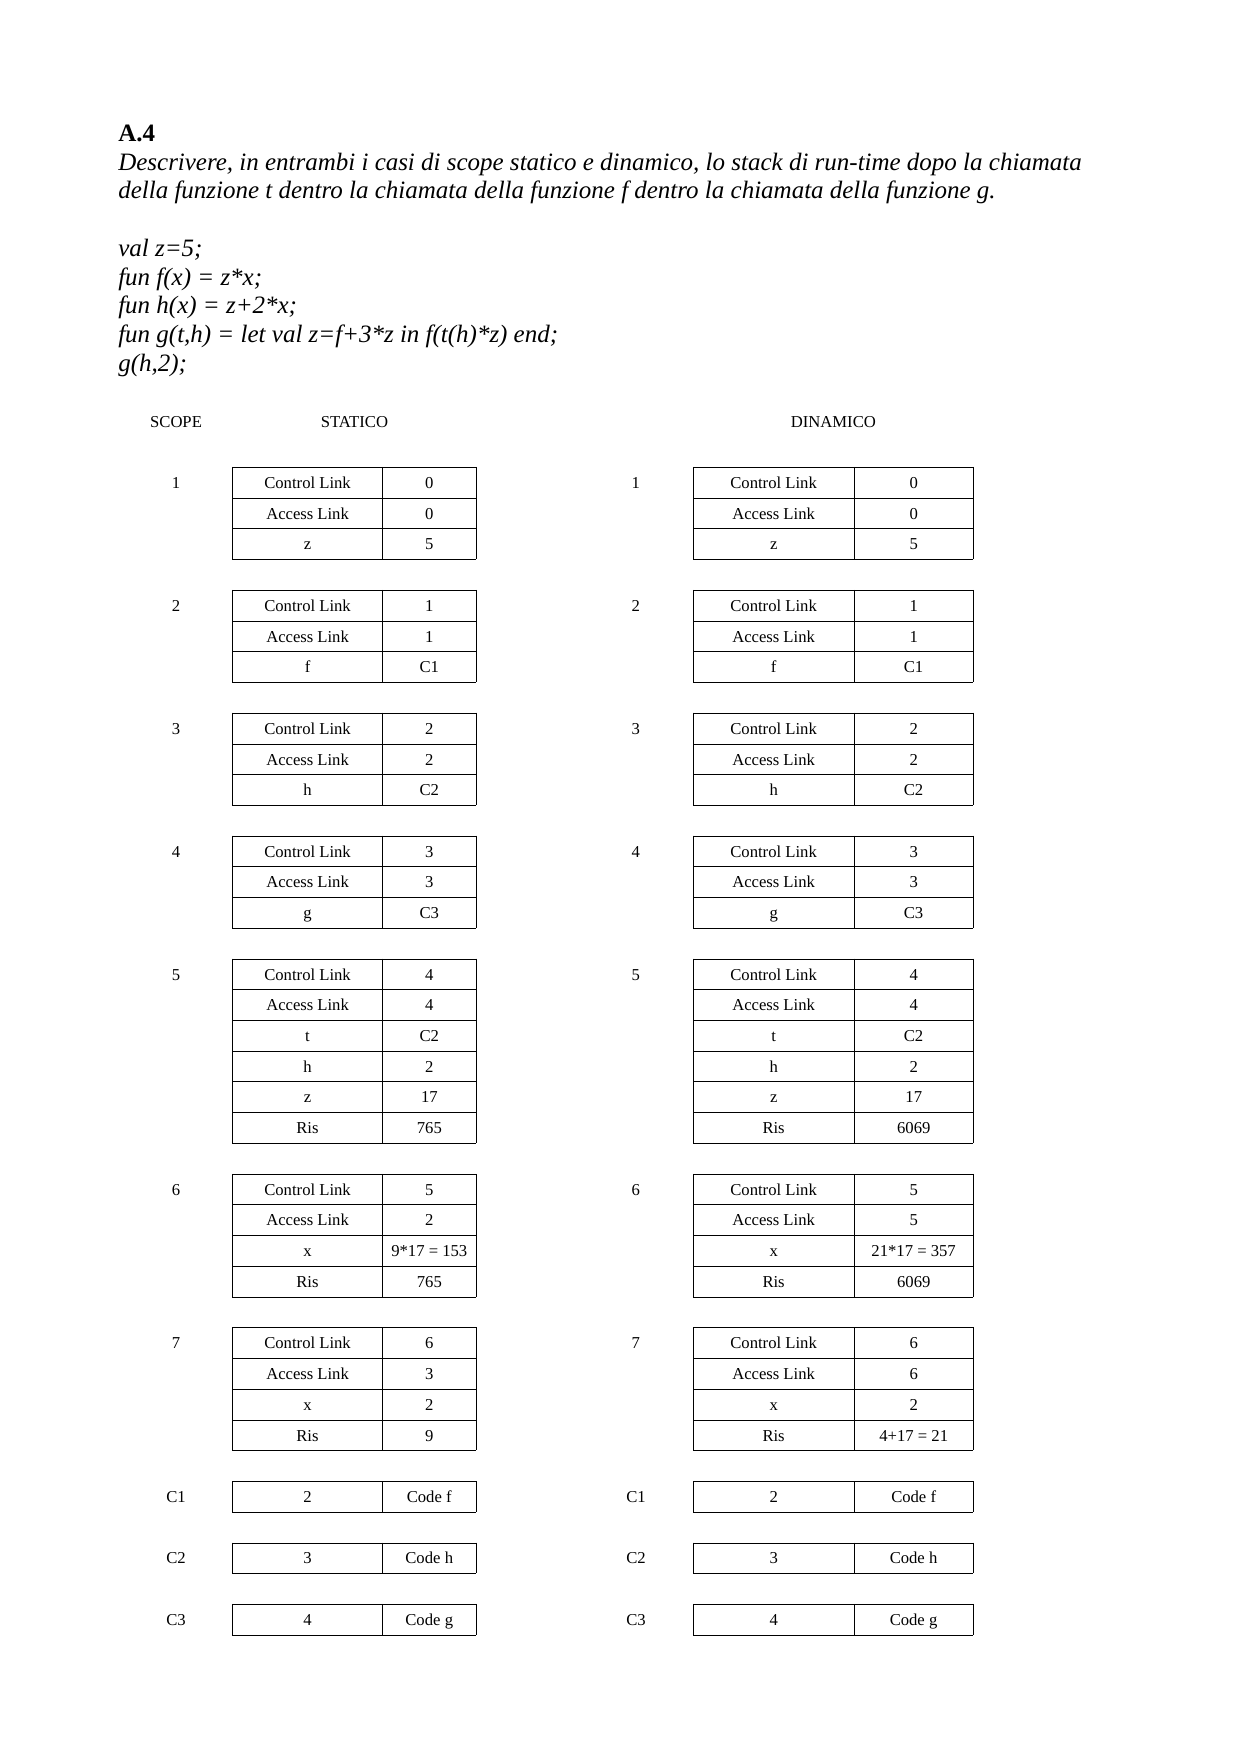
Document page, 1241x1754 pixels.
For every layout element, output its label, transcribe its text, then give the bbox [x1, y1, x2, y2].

table_cell Ris [233, 1267, 382, 1297]
table_cell h [694, 1052, 854, 1081]
table_cell [477, 1235, 578, 1266]
table_header [578, 406, 693, 436]
table_cell [476, 1450, 578, 1481]
table_cell [477, 897, 578, 928]
table_cell [693, 436, 854, 467]
table_cell [232, 1574, 382, 1604]
table_cell 6 [119, 1174, 232, 1204]
table_cell [974, 713, 1044, 743]
table_cell [119, 1112, 232, 1143]
table_cell [119, 651, 232, 682]
table_cell [119, 1358, 232, 1389]
table_cell C1 [855, 652, 973, 682]
table_cell Access Link [233, 1205, 382, 1235]
table_cell 2 [855, 745, 973, 774]
table_cell [974, 528, 1044, 559]
table_cell [382, 929, 476, 958]
table_cell Control Link [694, 591, 854, 621]
table_cell [119, 1266, 232, 1297]
table_cell [477, 1266, 578, 1297]
table_cell [119, 1051, 232, 1081]
table_cell 2 [233, 1482, 382, 1512]
table_cell Control Link [694, 714, 854, 743]
table_cell 1 [383, 591, 476, 621]
table_cell [693, 560, 854, 590]
table_cell Access Link [233, 622, 382, 651]
table_cell [973, 682, 1044, 713]
table_cell 6069 [855, 1113, 973, 1143]
table_cell [693, 683, 854, 713]
table_cell Control Link [694, 1175, 854, 1204]
table_cell 17 [855, 1082, 973, 1112]
table_cell 3 [233, 1544, 382, 1573]
table_cell [119, 1081, 232, 1112]
table_cell C3 [578, 1604, 693, 1634]
table_cell h [233, 1052, 382, 1081]
table_cell [578, 1112, 693, 1143]
table_cell C2 [855, 775, 973, 805]
table_cell [477, 467, 578, 498]
table_cell [476, 1297, 578, 1327]
table_cell 2 [383, 1205, 476, 1235]
table_cell 3 [855, 867, 973, 897]
table_cell 2 [119, 590, 232, 621]
table_cell Code g [855, 1605, 973, 1634]
table_cell 7 [119, 1327, 232, 1358]
table_cell [854, 1451, 973, 1481]
table_cell [476, 928, 578, 958]
table_cell h [694, 775, 854, 805]
table_cell 6 [383, 1328, 476, 1358]
table_cell [476, 1573, 578, 1604]
table_cell [476, 559, 578, 590]
table_cell [232, 683, 382, 713]
table_cell 17 [383, 1082, 476, 1112]
table_cell [974, 1235, 1044, 1266]
table_cell [578, 1020, 693, 1051]
table_cell [973, 928, 1044, 958]
table_cell 5 [119, 959, 232, 989]
table_header [476, 406, 578, 436]
table_cell 6 [855, 1328, 973, 1358]
table_cell 9*17 = 153 [383, 1236, 476, 1266]
table_cell Access Link [694, 499, 854, 528]
table_cell 4 [694, 1605, 854, 1634]
table_cell C2 [383, 775, 476, 805]
table_cell [578, 1297, 693, 1327]
table_cell [477, 498, 578, 528]
table_cell 1 [855, 622, 973, 651]
table_cell 3 [383, 1359, 476, 1389]
table_cell Control Link [694, 1328, 854, 1358]
table_cell x [694, 1390, 854, 1419]
table_cell Code f [383, 1482, 476, 1512]
table_cell C2 [383, 1021, 476, 1051]
table_cell [578, 1051, 693, 1081]
table_cell [974, 590, 1044, 621]
table_cell [854, 560, 973, 590]
table_cell [578, 528, 693, 559]
table_cell 0 [383, 499, 476, 528]
table_cell [578, 1389, 693, 1419]
table_cell [974, 897, 1044, 928]
table_cell [476, 1512, 578, 1542]
table_cell Access Link [694, 622, 854, 651]
table_cell z [694, 1082, 854, 1112]
table_cell [477, 1604, 578, 1634]
table_cell [974, 1389, 1044, 1419]
table_cell f [233, 652, 382, 682]
table_cell [578, 928, 693, 958]
table_cell [119, 774, 232, 805]
table_cell [232, 806, 382, 836]
table_cell 5 [855, 1175, 973, 1204]
table_cell [477, 836, 578, 866]
table_cell [477, 774, 578, 805]
table_cell [578, 1358, 693, 1389]
table_cell [973, 1450, 1044, 1481]
table_cell [119, 1297, 232, 1327]
table_cell h [233, 775, 382, 805]
table_cell [973, 436, 1044, 467]
table_cell C3 [119, 1604, 232, 1634]
table_cell C2 [855, 1021, 973, 1051]
table_cell 5 [578, 959, 693, 989]
table_cell 0 [855, 468, 973, 498]
table_cell [119, 436, 232, 467]
table_cell [578, 744, 693, 774]
table_cell [477, 1358, 578, 1389]
table_cell 3 [119, 713, 232, 743]
table_cell [974, 1020, 1044, 1051]
table_cell [578, 1512, 693, 1542]
table_cell [119, 498, 232, 528]
table_cell [974, 1327, 1044, 1358]
table_cell Control Link [694, 960, 854, 989]
table_cell [119, 1204, 232, 1235]
table_cell 2 [855, 1390, 973, 1419]
table_cell 0 [383, 468, 476, 498]
table_cell Access Link [694, 745, 854, 774]
table_cell [974, 621, 1044, 651]
table_cell x [233, 1390, 382, 1419]
table_cell [477, 1020, 578, 1051]
table_cell 6 [855, 1359, 973, 1389]
table_cell [477, 590, 578, 621]
table_cell z [233, 529, 382, 559]
table_cell Access Link [233, 499, 382, 528]
table_cell 2 [383, 714, 476, 743]
table_cell [693, 1298, 854, 1327]
table_cell [382, 1574, 476, 1604]
table_cell [232, 1298, 382, 1327]
text val z=5; [118, 233, 1122, 262]
table_cell [974, 467, 1044, 498]
table_cell [974, 1358, 1044, 1389]
table_cell Control Link [233, 468, 382, 498]
table_cell [476, 1143, 578, 1174]
table_cell Ris [233, 1421, 382, 1450]
table_cell [578, 1081, 693, 1112]
text fun f(x) = z*x; [118, 262, 1122, 291]
table_cell [119, 1020, 232, 1051]
table_cell 4 [855, 990, 973, 1020]
table_cell C1 [383, 652, 476, 682]
text A.4 [118, 118, 1122, 147]
table_cell 9 [383, 1421, 476, 1450]
table_cell Access Link [233, 1359, 382, 1389]
table_cell [477, 1204, 578, 1235]
table_cell [119, 1389, 232, 1419]
table_cell [578, 1235, 693, 1266]
table_cell 4 [383, 960, 476, 989]
table_cell [693, 1574, 854, 1604]
table_header STATICO [232, 406, 476, 436]
table_cell [382, 1513, 476, 1542]
table_cell f [694, 652, 854, 682]
table_cell [119, 682, 232, 713]
table_cell [578, 1573, 693, 1604]
table_cell [974, 1420, 1044, 1450]
table_cell 2 [578, 590, 693, 621]
table_cell 3 [694, 1544, 854, 1573]
table_cell [578, 621, 693, 651]
table_cell [119, 897, 232, 928]
table_cell [974, 1543, 1044, 1573]
table_cell [578, 498, 693, 528]
table_cell [477, 959, 578, 989]
table_cell [973, 1143, 1044, 1174]
table_cell [477, 1051, 578, 1081]
table_cell [476, 682, 578, 713]
table_cell 0 [855, 499, 973, 528]
table_cell 1 [119, 467, 232, 498]
table_cell 2 [855, 714, 973, 743]
table_cell g [694, 898, 854, 928]
table_cell [578, 897, 693, 928]
table_cell [974, 774, 1044, 805]
table_cell [693, 1451, 854, 1481]
table_cell 765 [383, 1267, 476, 1297]
table_cell C2 [119, 1543, 232, 1573]
table_cell 5 [855, 1205, 973, 1235]
table_cell [119, 1420, 232, 1450]
table_cell [476, 805, 578, 836]
table_cell Code g [383, 1605, 476, 1634]
table_cell 2 [383, 745, 476, 774]
table_cell 765 [383, 1113, 476, 1143]
table_cell [973, 805, 1044, 836]
table_cell 3 [383, 837, 476, 866]
table_cell [119, 1235, 232, 1266]
table_cell 2 [694, 1482, 854, 1512]
table_cell [382, 1451, 476, 1481]
table_cell [974, 1204, 1044, 1235]
table_cell [476, 436, 578, 467]
table_cell C3 [855, 898, 973, 928]
table_cell Ris [233, 1113, 382, 1143]
table_cell Code f [855, 1482, 973, 1512]
table_header DINAMICO [693, 406, 973, 436]
table_cell [973, 1297, 1044, 1327]
table_cell C1 [119, 1481, 232, 1512]
table_cell [974, 989, 1044, 1020]
table_cell [232, 1144, 382, 1174]
table_header SCOPE [119, 406, 232, 436]
table_cell Control Link [233, 1175, 382, 1204]
table_cell Access Link [233, 867, 382, 897]
table_cell [477, 1420, 578, 1450]
table_cell 4 [578, 836, 693, 866]
table_cell [477, 1389, 578, 1419]
table_cell 4 [383, 990, 476, 1020]
table_cell z [694, 529, 854, 559]
table_cell [477, 1081, 578, 1112]
table_cell 2 [383, 1390, 476, 1419]
table_cell Ris [694, 1421, 854, 1450]
table_cell z [233, 1082, 382, 1112]
table_cell [119, 1512, 232, 1542]
table_cell [974, 1051, 1044, 1081]
table_cell [382, 1298, 476, 1327]
table_cell [578, 436, 693, 467]
table_cell [974, 1481, 1044, 1512]
table_cell [477, 744, 578, 774]
table_cell x [694, 1236, 854, 1266]
table_cell [578, 1450, 693, 1481]
table_cell [382, 1144, 476, 1174]
table_cell [854, 806, 973, 836]
table_cell 3 [383, 867, 476, 897]
table_cell Control Link [694, 468, 854, 498]
text Descrivere, in entrambi i casi di scope statico e dinamico, lo stack di run‐time dopo la chiamata della funzione t dentro la chiamata della funzione f dentro la chiamata della funzione g. [118, 147, 1122, 204]
table_cell [578, 989, 693, 1020]
table_cell Control Link [233, 837, 382, 866]
table_cell 7 [578, 1327, 693, 1358]
table_cell 1 [383, 622, 476, 651]
table_cell [232, 560, 382, 590]
table_cell [974, 1266, 1044, 1297]
table_cell [854, 1298, 973, 1327]
table_cell Access Link [233, 990, 382, 1020]
table_cell 3 [578, 713, 693, 743]
table_cell 5 [855, 529, 973, 559]
table_cell [693, 1513, 854, 1542]
table_cell [119, 866, 232, 897]
table_cell Access Link [694, 1359, 854, 1389]
table_header [973, 406, 1044, 436]
table_cell Control Link [233, 960, 382, 989]
table_cell t [694, 1021, 854, 1051]
table_cell [974, 1604, 1044, 1634]
table_cell [578, 651, 693, 682]
table_cell [477, 989, 578, 1020]
table_cell 2 [855, 1052, 973, 1081]
table_cell Access Link [233, 745, 382, 774]
table_cell Control Link [233, 714, 382, 743]
table_cell [382, 436, 476, 467]
table_cell [974, 866, 1044, 897]
table_cell [974, 1081, 1044, 1112]
table_cell [119, 559, 232, 590]
table_cell [854, 1574, 973, 1604]
table_cell 4 [233, 1605, 382, 1634]
table_cell 5 [383, 529, 476, 559]
table_cell [578, 774, 693, 805]
table_cell [854, 683, 973, 713]
table_cell [232, 929, 382, 958]
table_cell [693, 806, 854, 836]
table_cell 21*17 = 357 [855, 1236, 973, 1266]
table_cell [477, 1481, 578, 1512]
table_cell [232, 436, 382, 467]
table_cell [973, 1512, 1044, 1542]
table_cell Control Link [233, 1328, 382, 1358]
table_cell [232, 1451, 382, 1481]
text g(h,2); [118, 348, 1122, 377]
table_cell [854, 929, 973, 958]
table_cell 1 [855, 591, 973, 621]
table_cell [119, 989, 232, 1020]
table_cell [232, 1513, 382, 1542]
table_cell g [233, 898, 382, 928]
table_cell [382, 683, 476, 713]
table_cell [854, 436, 973, 467]
table_cell [578, 559, 693, 590]
text fun g(t,h) = let val z=f+3*z in f(t(h)*z) end; [118, 319, 1122, 348]
table_cell [578, 1143, 693, 1174]
table_cell Access Link [694, 867, 854, 897]
table_cell [854, 1144, 973, 1174]
table_cell [578, 1420, 693, 1450]
table_cell 4 [855, 960, 973, 989]
table_cell [119, 744, 232, 774]
table_cell 6069 [855, 1267, 973, 1297]
table_cell 6 [578, 1174, 693, 1204]
table_cell 1 [578, 467, 693, 498]
table_cell [119, 928, 232, 958]
table_cell [578, 866, 693, 897]
table_cell [119, 528, 232, 559]
table_cell 4+17 = 21 [855, 1421, 973, 1450]
table_cell [382, 560, 476, 590]
table_cell [477, 651, 578, 682]
table_cell Code h [383, 1544, 476, 1573]
table_cell [382, 806, 476, 836]
table_cell [477, 713, 578, 743]
table_cell Ris [694, 1113, 854, 1143]
table_cell [578, 682, 693, 713]
table_cell 4 [119, 836, 232, 866]
table_cell [974, 1174, 1044, 1204]
table_cell C3 [383, 898, 476, 928]
table_cell x [233, 1236, 382, 1266]
table_cell Control Link [233, 591, 382, 621]
table_cell [477, 866, 578, 897]
table_cell Access Link [694, 990, 854, 1020]
table_cell [477, 1174, 578, 1204]
table_cell [974, 1112, 1044, 1143]
table_cell [693, 1144, 854, 1174]
table_cell [578, 1266, 693, 1297]
table_cell Control Link [694, 837, 854, 866]
table_cell [973, 1573, 1044, 1604]
text fun h(x) = z+2*x; [118, 291, 1122, 319]
table_cell [974, 959, 1044, 989]
table_cell C2 [578, 1543, 693, 1573]
table_cell [974, 651, 1044, 682]
table_cell [119, 1143, 232, 1174]
table_cell [973, 559, 1044, 590]
table_cell [477, 528, 578, 559]
table_cell [477, 1112, 578, 1143]
table_cell C1 [578, 1481, 693, 1512]
table_cell [477, 1327, 578, 1358]
table_cell [854, 1513, 973, 1542]
table_cell [477, 1543, 578, 1573]
table_cell [119, 621, 232, 651]
table_cell [974, 836, 1044, 866]
table_cell [974, 744, 1044, 774]
table_cell Code h [855, 1544, 973, 1573]
table_cell t [233, 1021, 382, 1051]
table_cell [119, 1450, 232, 1481]
table_cell [578, 805, 693, 836]
table_cell [119, 805, 232, 836]
table_cell [693, 929, 854, 958]
table_cell 3 [855, 837, 973, 866]
table_cell [477, 621, 578, 651]
table_cell 5 [383, 1175, 476, 1204]
table_cell [974, 498, 1044, 528]
table_cell 2 [383, 1052, 476, 1081]
table_cell [119, 1573, 232, 1604]
table_cell Access Link [694, 1205, 854, 1235]
table_cell Ris [694, 1267, 854, 1297]
table_cell [578, 1204, 693, 1235]
